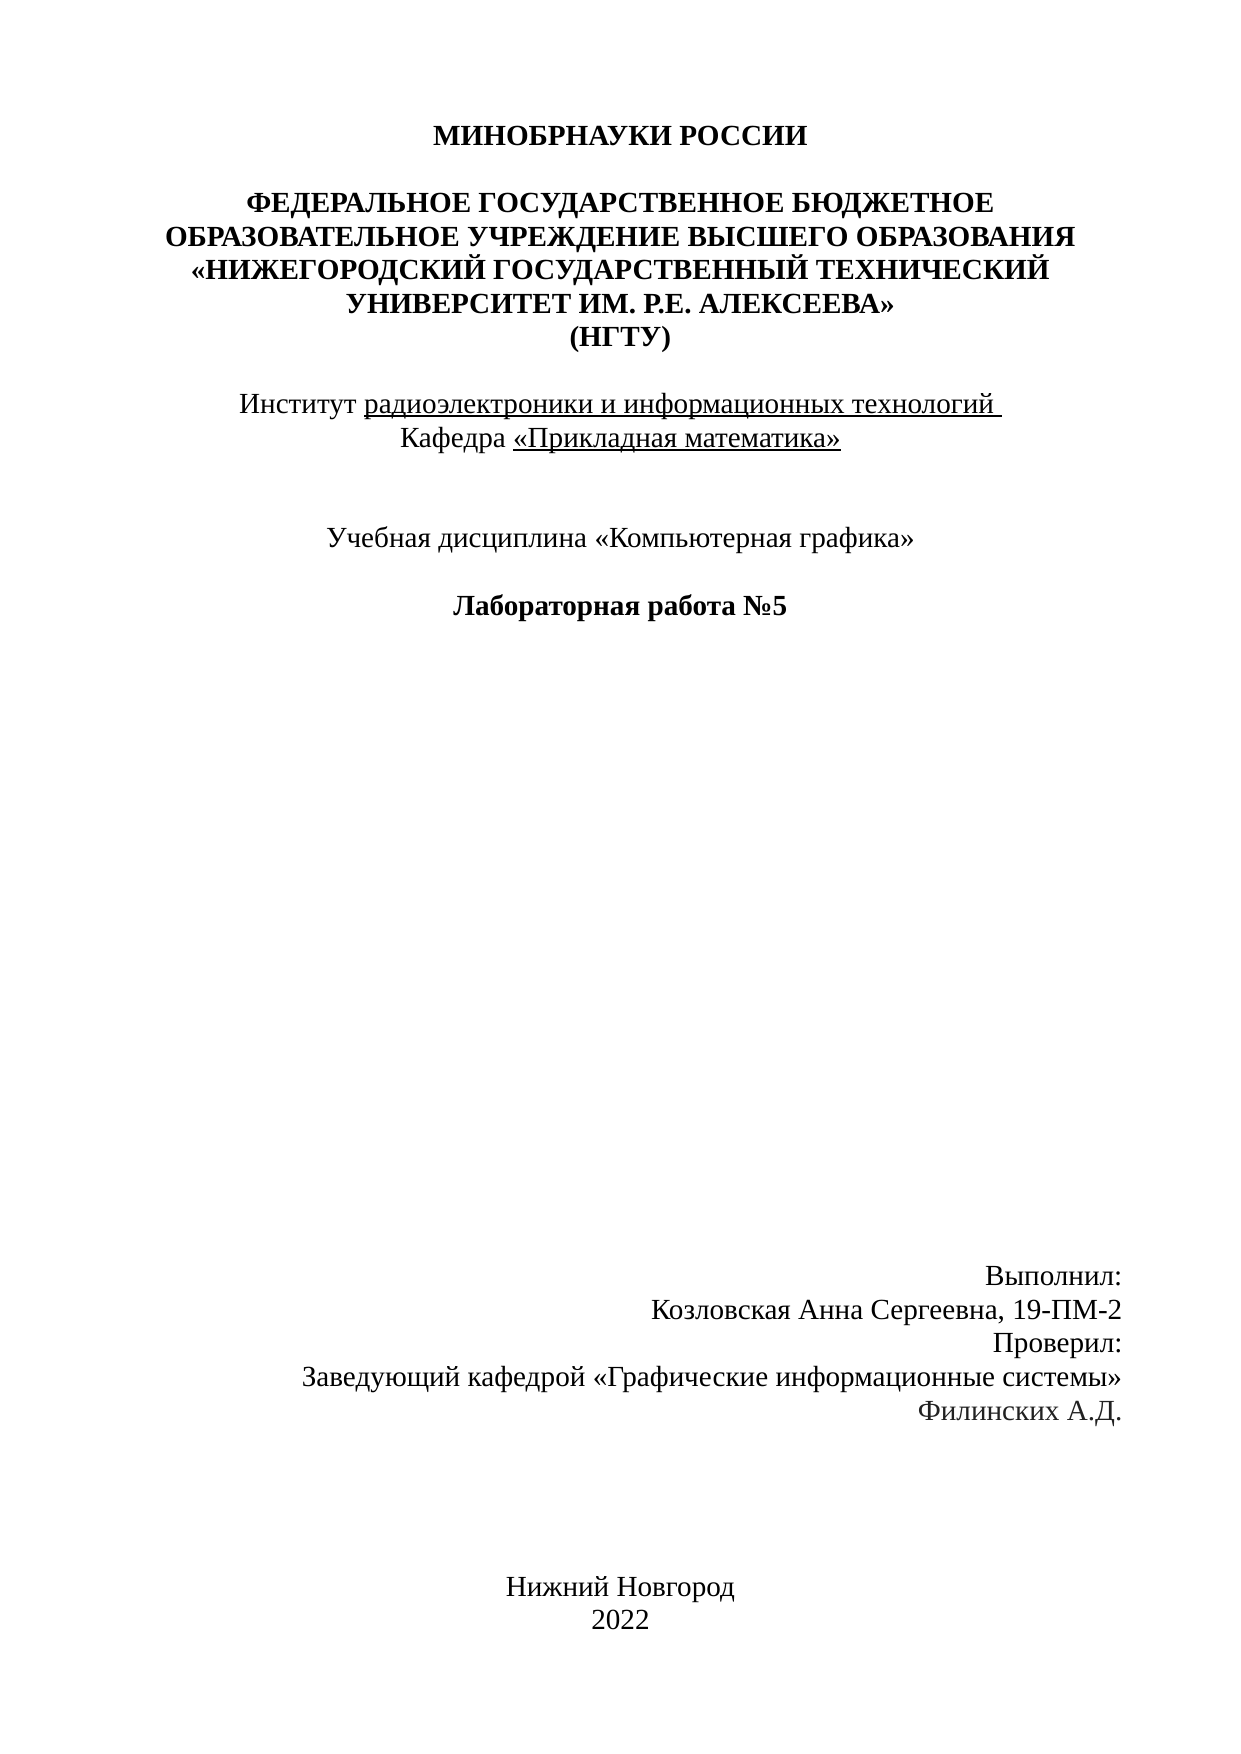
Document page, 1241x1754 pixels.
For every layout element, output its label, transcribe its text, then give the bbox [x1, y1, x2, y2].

text (НГТУ) [118, 319, 1122, 353]
text ФЕДЕРАЛЬНОЕ ГОСУДАРСТВЕННОЕ БЮДЖЕТНОЕ ОБРАЗОВАТЕЛЬНОЕ УЧРЕЖДЕНИЕ ВЫСШЕГО ОБРАЗОВАНИЯ «НИЖЕГОРОДСКИЙ ГОСУДАРСТВЕННЫЙ ТЕХНИЧЕСКИЙ УНИВЕРСИТЕТ ИМ. Р.Е. АЛЕКСЕЕВА» [118, 185, 1122, 319]
text Заведующий кафедрой «Графические информационные системы» [118, 1359, 1122, 1393]
text МИНОБРНАУКИ РОССИИ [118, 118, 1122, 152]
text Филинских А.Д. [118, 1393, 1122, 1426]
text Кафедра «Прикладная математика» [118, 420, 1122, 453]
text Институт радиоэлектроники и информационных технологий [118, 386, 1122, 420]
text Лабораторная работа №5 [118, 588, 1122, 621]
text Учебная дисциплина «Компьютерная графика» [118, 521, 1122, 554]
text Козловская Анна Сергеевна, 19-ПМ-2 [118, 1292, 1122, 1326]
text Выполнил: [118, 1258, 1122, 1292]
text Проверил: [118, 1326, 1122, 1359]
